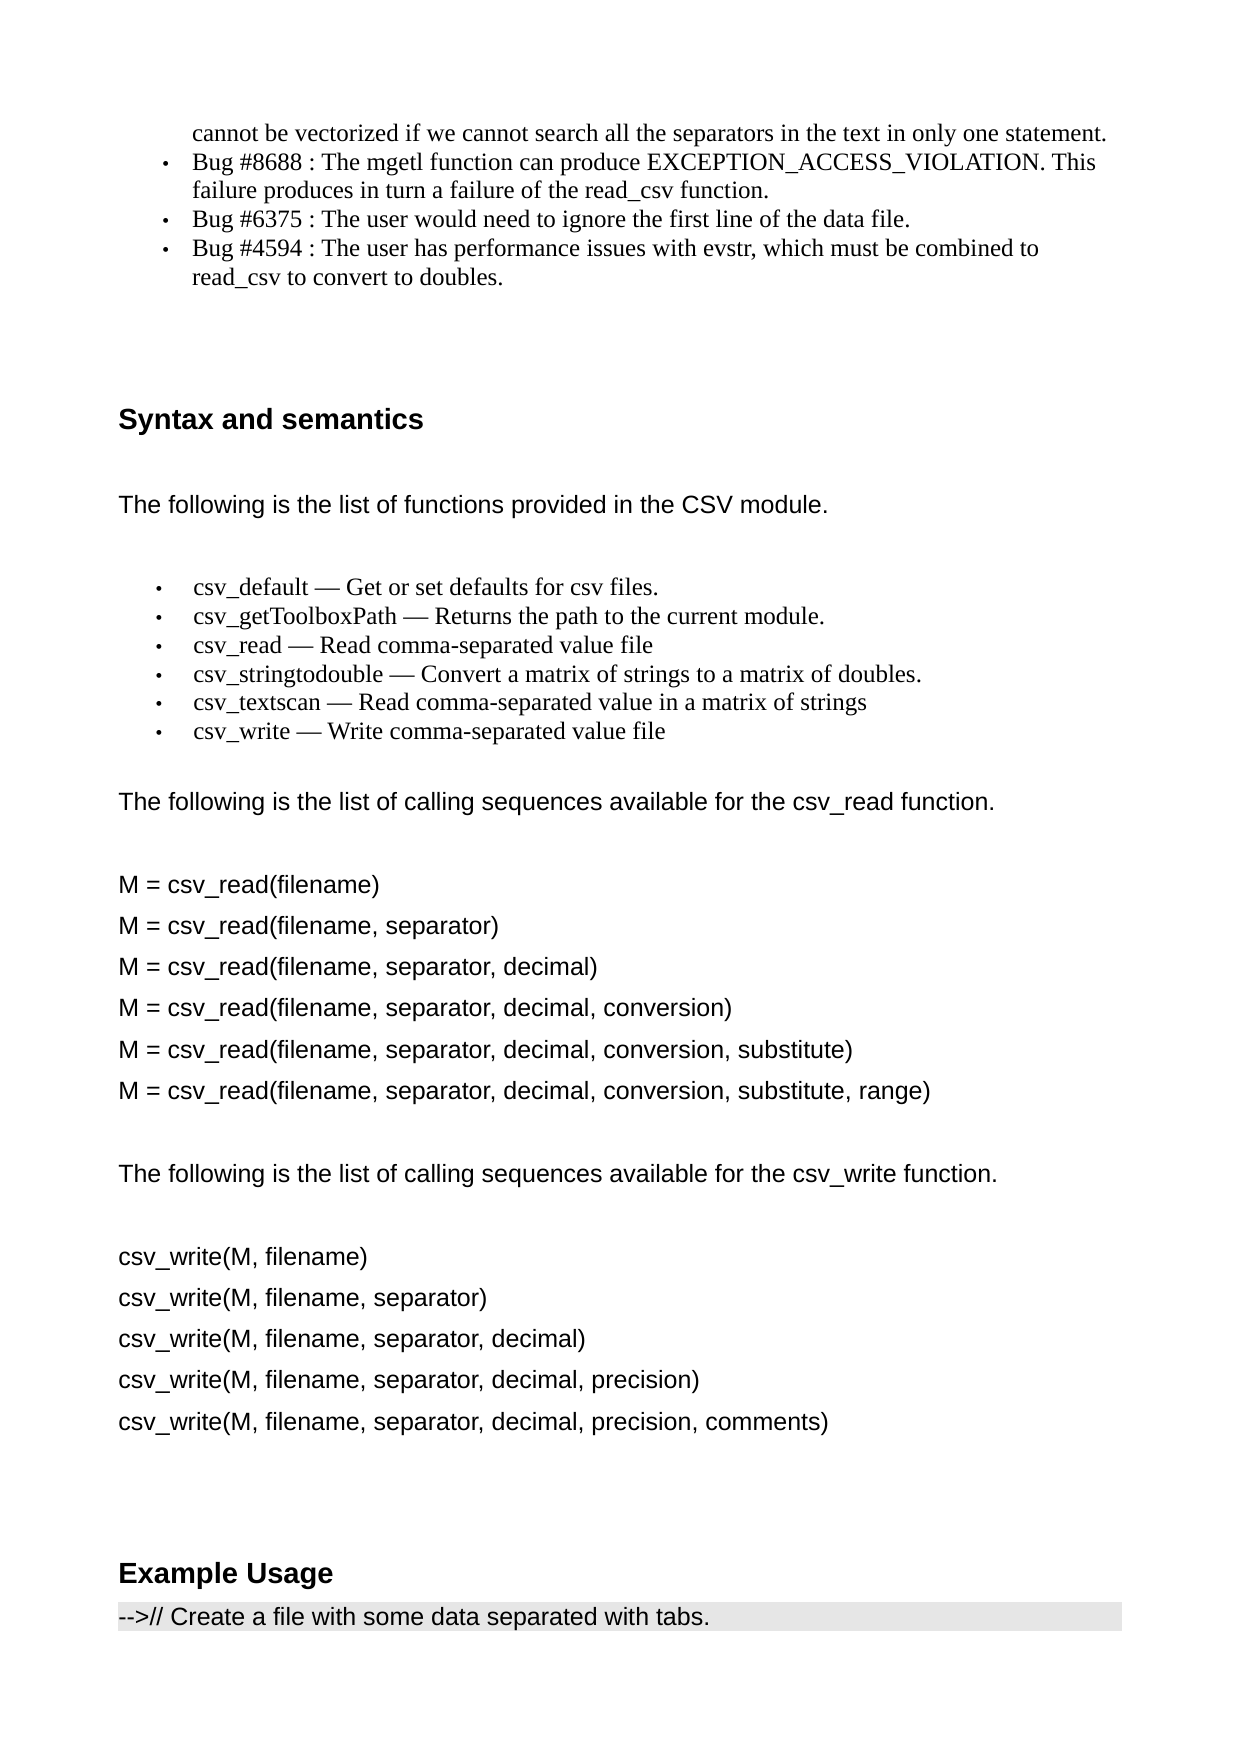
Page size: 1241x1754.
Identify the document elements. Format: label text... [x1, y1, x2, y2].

list Bug #4594 : The user has performance issues with evstr, which must be combined to read_csv to convert to doubles. [162, 233, 1122, 291]
list cannot be vectorized if we cannot search all the separators in the text in only one statement. [162, 118, 1122, 147]
list Bug #6375 : The user would need to ignore the first line of the data file. [162, 204, 1122, 233]
list csv_getToolboxPath — Returns the path to the current module. [156, 601, 1122, 630]
text csv_write(M, filename, separator, decimal) [118, 1324, 1122, 1353]
text M = csv_read(filename) [118, 869, 1122, 898]
text The following is the list of functions provided in the CSV module. [118, 489, 1122, 518]
subtitle Syntax and semantics [118, 402, 1122, 435]
text M = csv_read(filename, separator, decimal, conversion) [118, 993, 1122, 1022]
text csv_write(M, filename, separator, decimal, precision, comments) [118, 1407, 1122, 1435]
text M = csv_read(filename, separator) [118, 911, 1122, 939]
text M = csv_read(filename, separator, decimal) [118, 952, 1122, 981]
list Bug #8688 : The mgetl function can produce EXCEPTION_ACCESS_VIOLATION. This failure produces in turn a failure of the read_csv function. [162, 147, 1122, 204]
text csv_write(M, filename, separator) [118, 1283, 1122, 1312]
list csv_read — Read comma-separated value file [156, 630, 1122, 659]
list csv_write — Write comma-separated value file [156, 716, 1122, 745]
list csv_textscan — Read comma-separated value in a matrix of strings [156, 687, 1122, 716]
text M = csv_read(filename, separator, decimal, conversion, substitute, range) [118, 1076, 1122, 1104]
subtitle Example Usage [118, 1556, 1122, 1590]
text The following is the list of calling sequences available for the csv_read function. [118, 787, 1122, 815]
text csv_write(M, filename) [118, 1242, 1122, 1270]
text The following is the list of calling sequences available for the csv_write function. [118, 1159, 1122, 1187]
list csv_stringtodouble — Convert a matrix of strings to a matrix of doubles. [156, 659, 1122, 687]
list csv_default — Get or set defaults for csv files. [156, 572, 1122, 601]
text M = csv_read(filename, separator, decimal, conversion, substitute) [118, 1034, 1122, 1063]
text -->// Create a file with some data separated with tabs. [118, 1602, 1122, 1631]
text csv_write(M, filename, separator, decimal, precision) [118, 1365, 1122, 1394]
